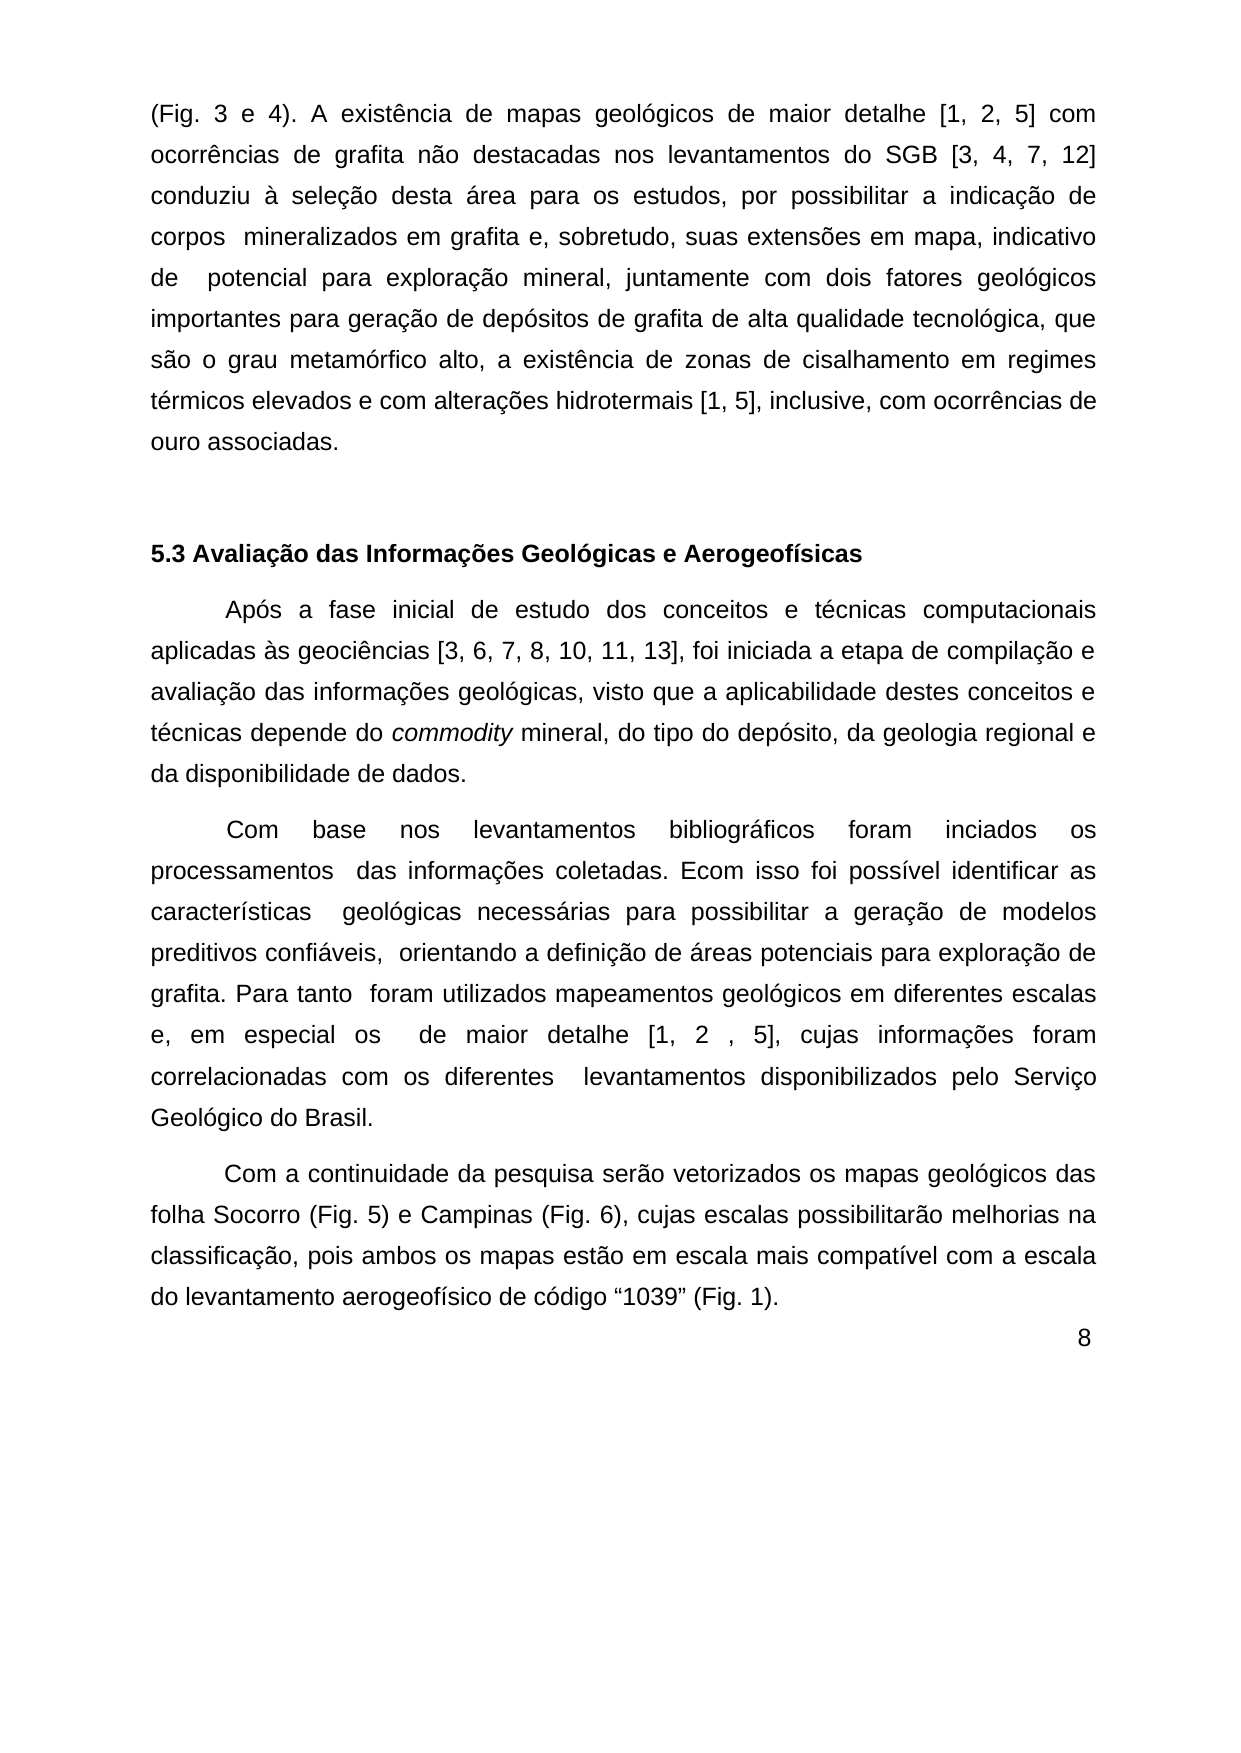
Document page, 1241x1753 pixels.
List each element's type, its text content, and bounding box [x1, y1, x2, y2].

text 8 [148, 1323, 1091, 1352]
text Com base nos levantamentos bibliográficos foram inciados os processamentos das informações coletadas. Ecom isso foi possível identificar as características geológicas necessárias para possibilitar a geração de modelos preditivos confiáveis, orientando a definição de áreas potenciais para exploração de grafita. Para tanto foram utilizados mapeamentos geológicos em diferentes escalas e, em especial os de maior detalhe [1, 2 , 5], cujas informações foram correlacionadas com os diferentes levantamentos disponibilizados pelo Serviço Geológico do Brasil. [150, 815, 1098, 1131]
text Com a continuidade da pesquisa serão vetorizados os mapas geológicos das folha Socorro (Fig. 5) e Campinas (Fig. 6), cujas escalas possibilitarão melhorias na classificação, pois ambos os mapas estão em escala mais compatível com a escala do levantamento aerogeofísico de código “1039” (Fig. 1). [150, 1159, 1098, 1311]
text (Fig. 3 e 4). A existência de mapas geológicos de maior detalhe [1, 2, 5] com ocorrências de grafita não destacadas nos levantamentos do SGB [3, 4, 7, 12] conduziu à seleção desta área para os estudos, por possibilitar a indicação de corpos mineralizados em grafita e, sobretudo, suas extensões em mapa, indicativo de potencial para exploração mineral, juntamente com dois fatores geológicos importantes para geração de depósitos de grafita de alta qualidade tecnológica, que são o grau metamórfico alto, a existência de zonas de cisalhamento em regimes térmicos elevados e com alterações hidrotermais [1, 5], inclusive, com ocorrências de ouro associadas. [150, 99, 1098, 456]
text Após a fase inicial de estudo dos conceitos e técnicas computacionais aplicadas às geociências [3, 6, 7, 8, 10, 11, 13], foi iniciada a etapa de compilação e avaliação das informações geológicas, visto que a aplicabilidade destes conceitos e técnicas depende do commodity mineral, do tipo do depósito, da geologia regional e da disponibilidade de dados. [150, 595, 1097, 788]
text 5.3 Avaliação das Informações Geológicas e Aerogeofísicas [151, 539, 1129, 568]
